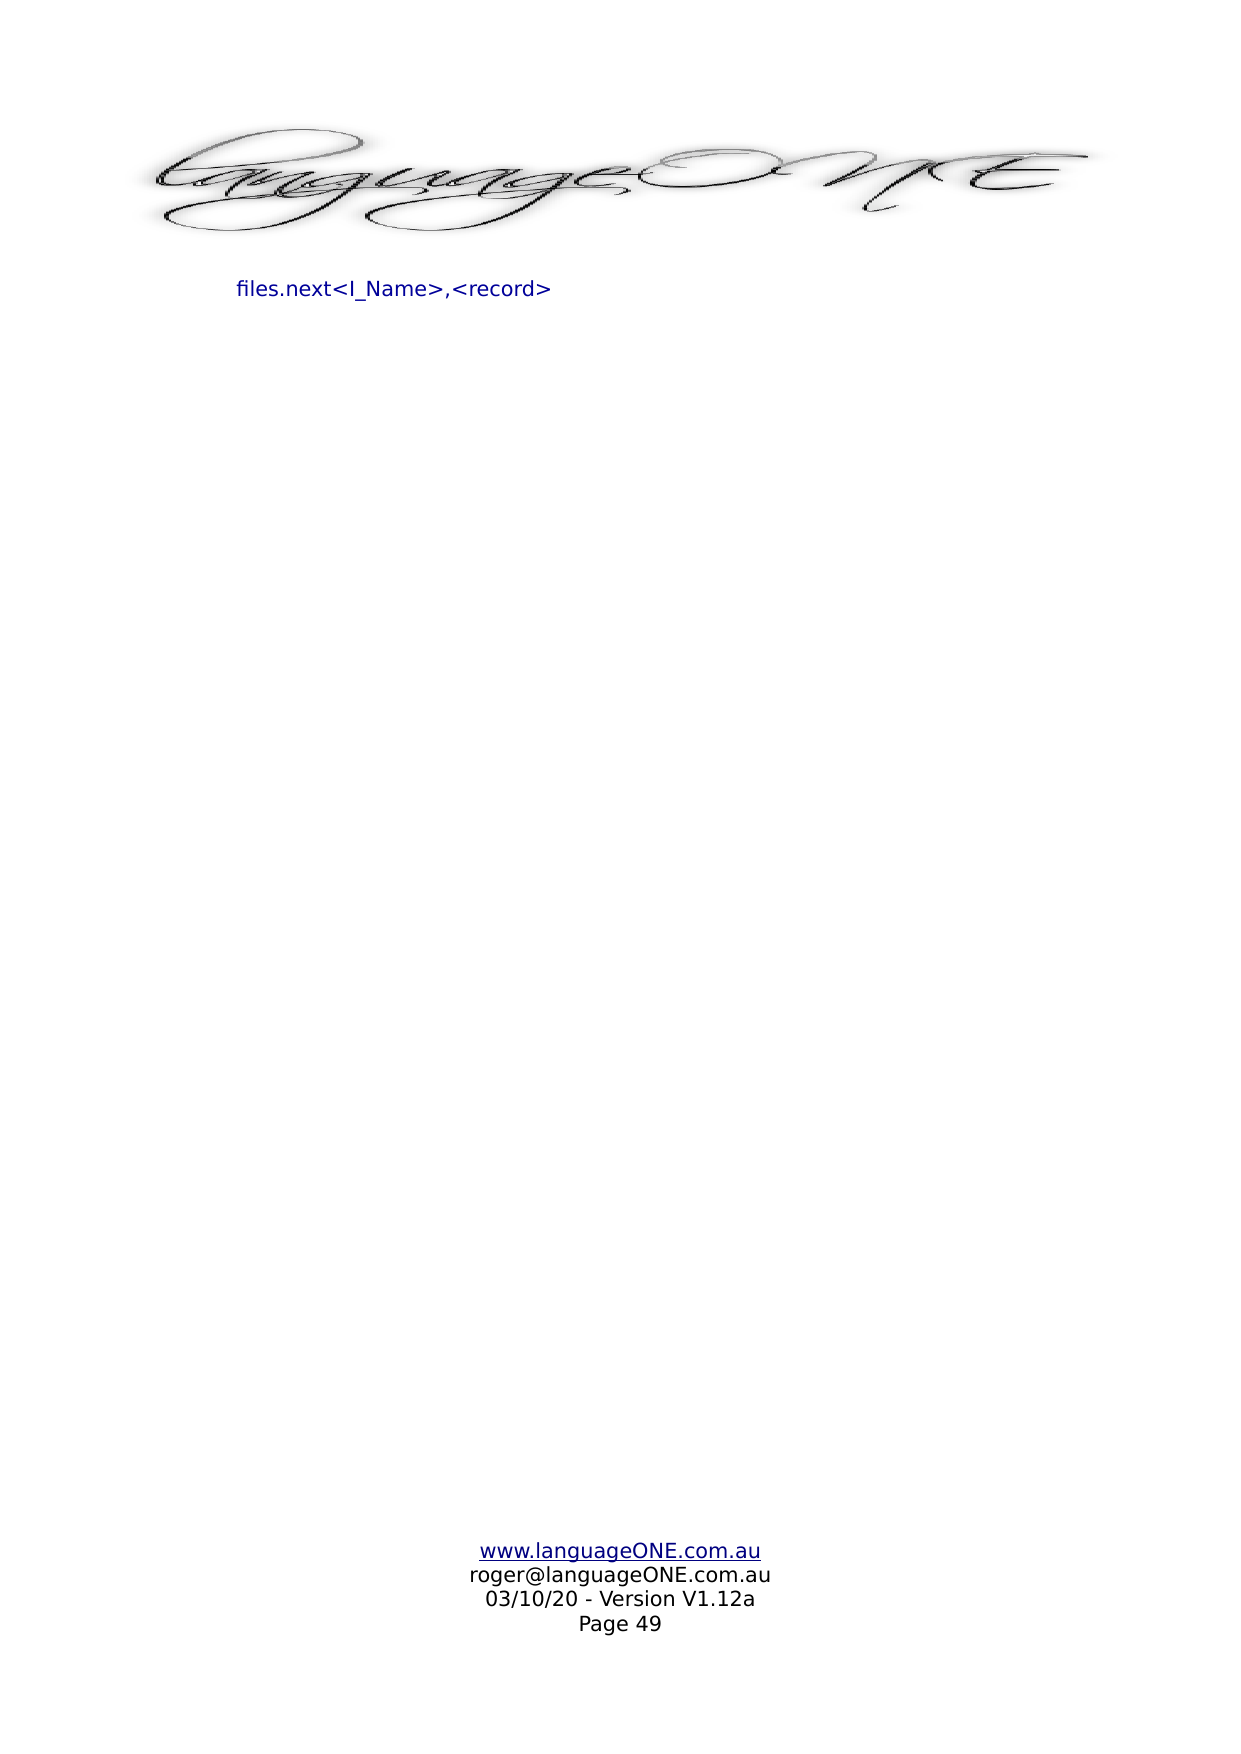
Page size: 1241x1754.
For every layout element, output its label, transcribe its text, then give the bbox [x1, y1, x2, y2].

text files.next<I_Name>,<record> [236, 277, 1122, 302]
picture [125, 120, 1118, 239]
